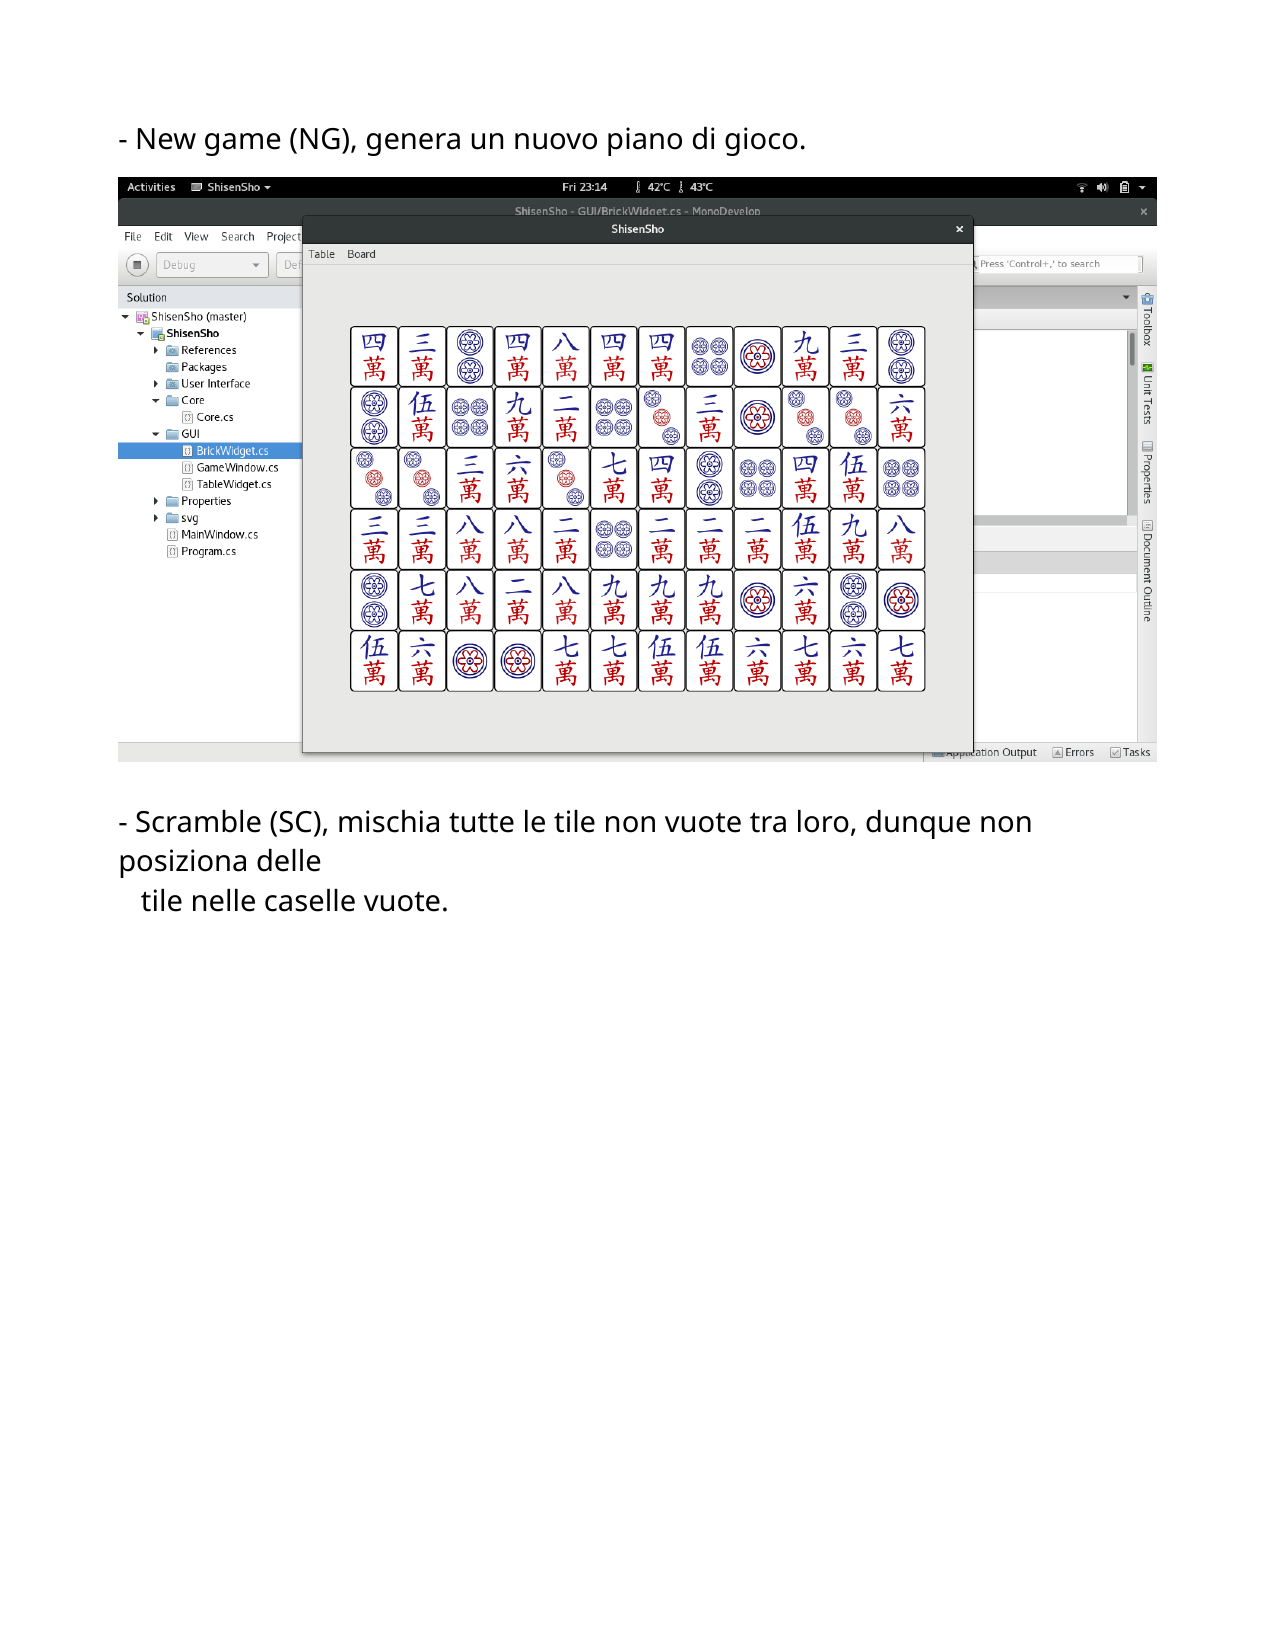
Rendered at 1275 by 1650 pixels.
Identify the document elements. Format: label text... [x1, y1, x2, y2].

text - New game (NG), genera un nuovo piano di gioco. [118, 118, 1157, 158]
picture [118, 177, 1157, 762]
text tile nelle caselle vuote. [118, 880, 1157, 920]
text - Scramble (SC), mischia tutte le tile non vuote tra loro, dunque non posiziona delle [118, 801, 1157, 880]
